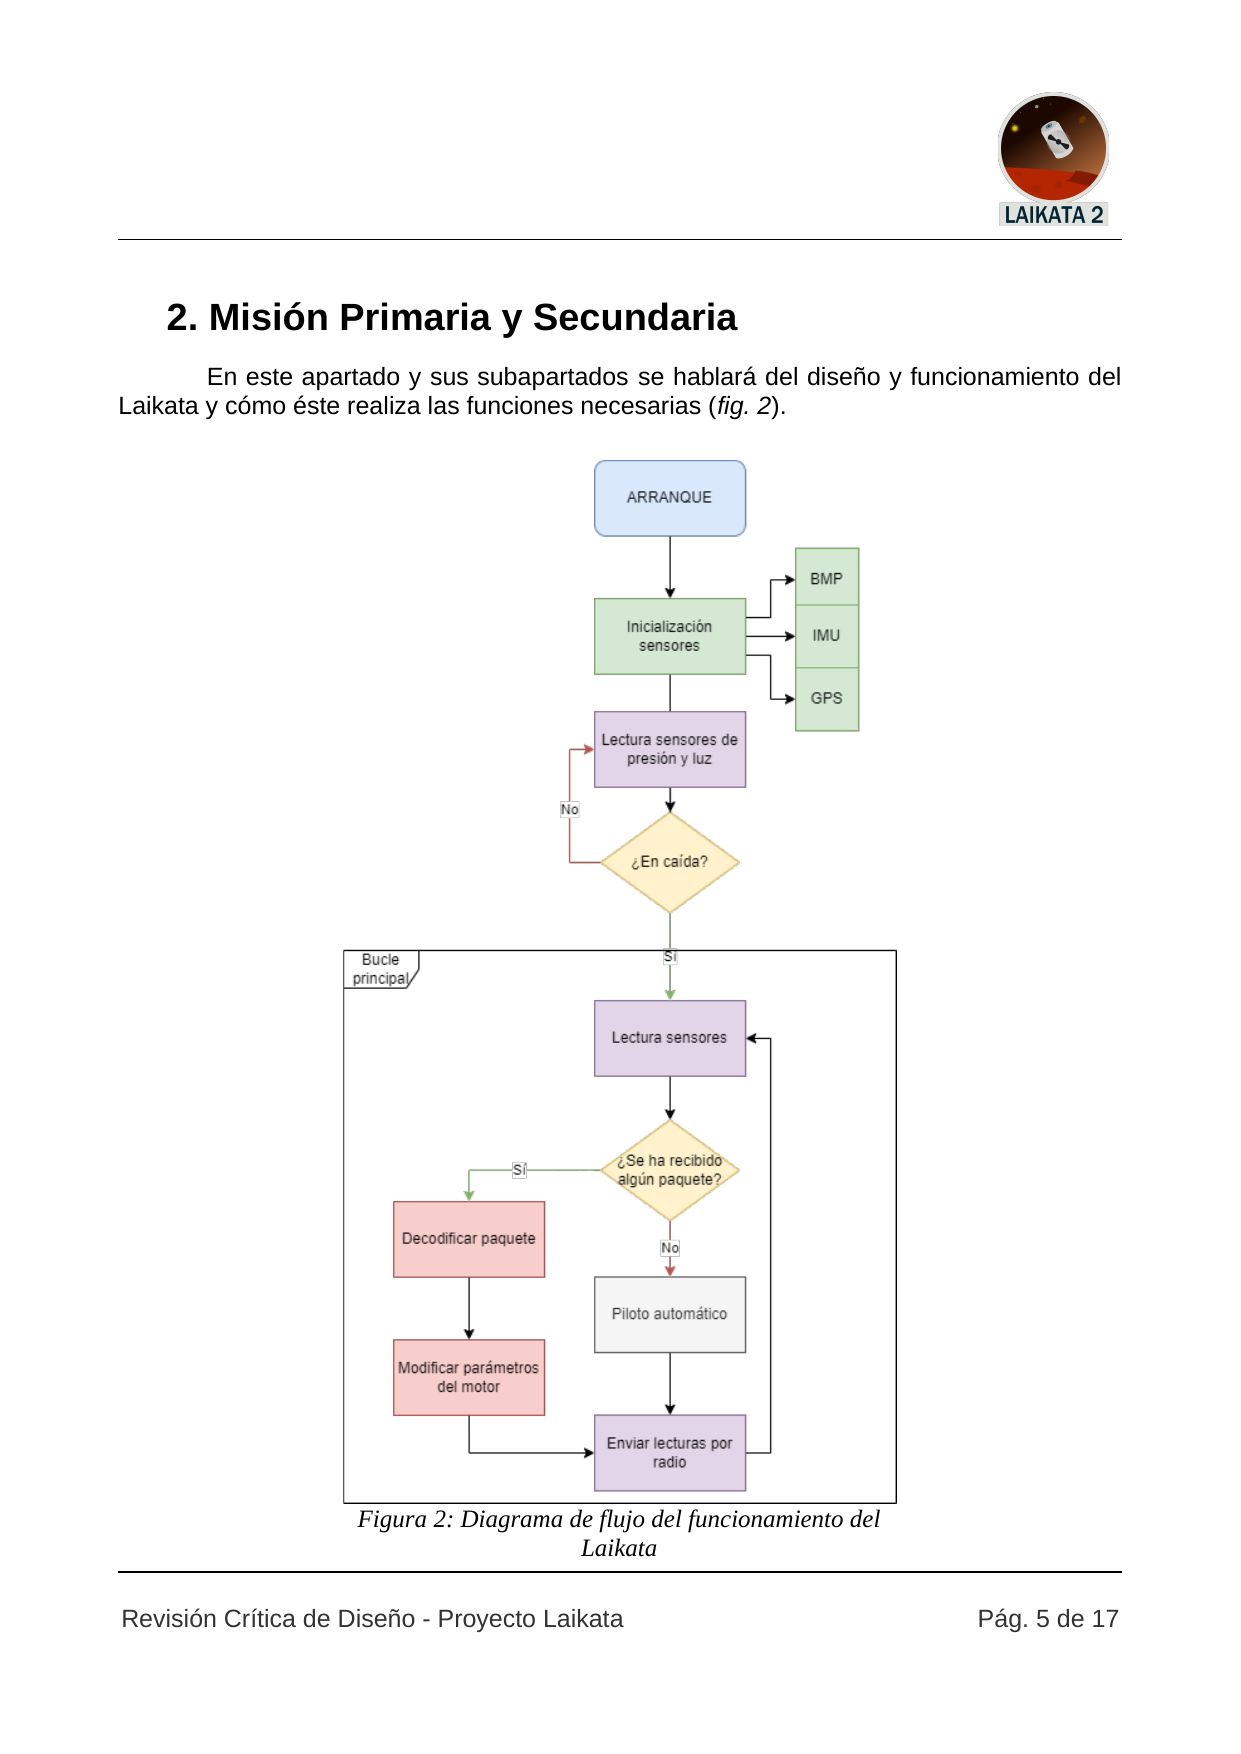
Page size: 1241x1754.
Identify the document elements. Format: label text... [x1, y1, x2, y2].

text [343, 448, 897, 460]
text Figura 2: Diagrama de flujo del funcionamiento del Laikata [343, 1504, 897, 1561]
text En este apartado y sus subapartados se hablará del diseño y funcionamiento del Laikata y cómo éste realiza las funciones necesarias (fig. 2). [118, 362, 1122, 420]
picture [343, 460, 897, 1504]
subtitle Misión Primaria y Secundaria [156, 294, 1122, 338]
picture [997, 92, 1110, 226]
